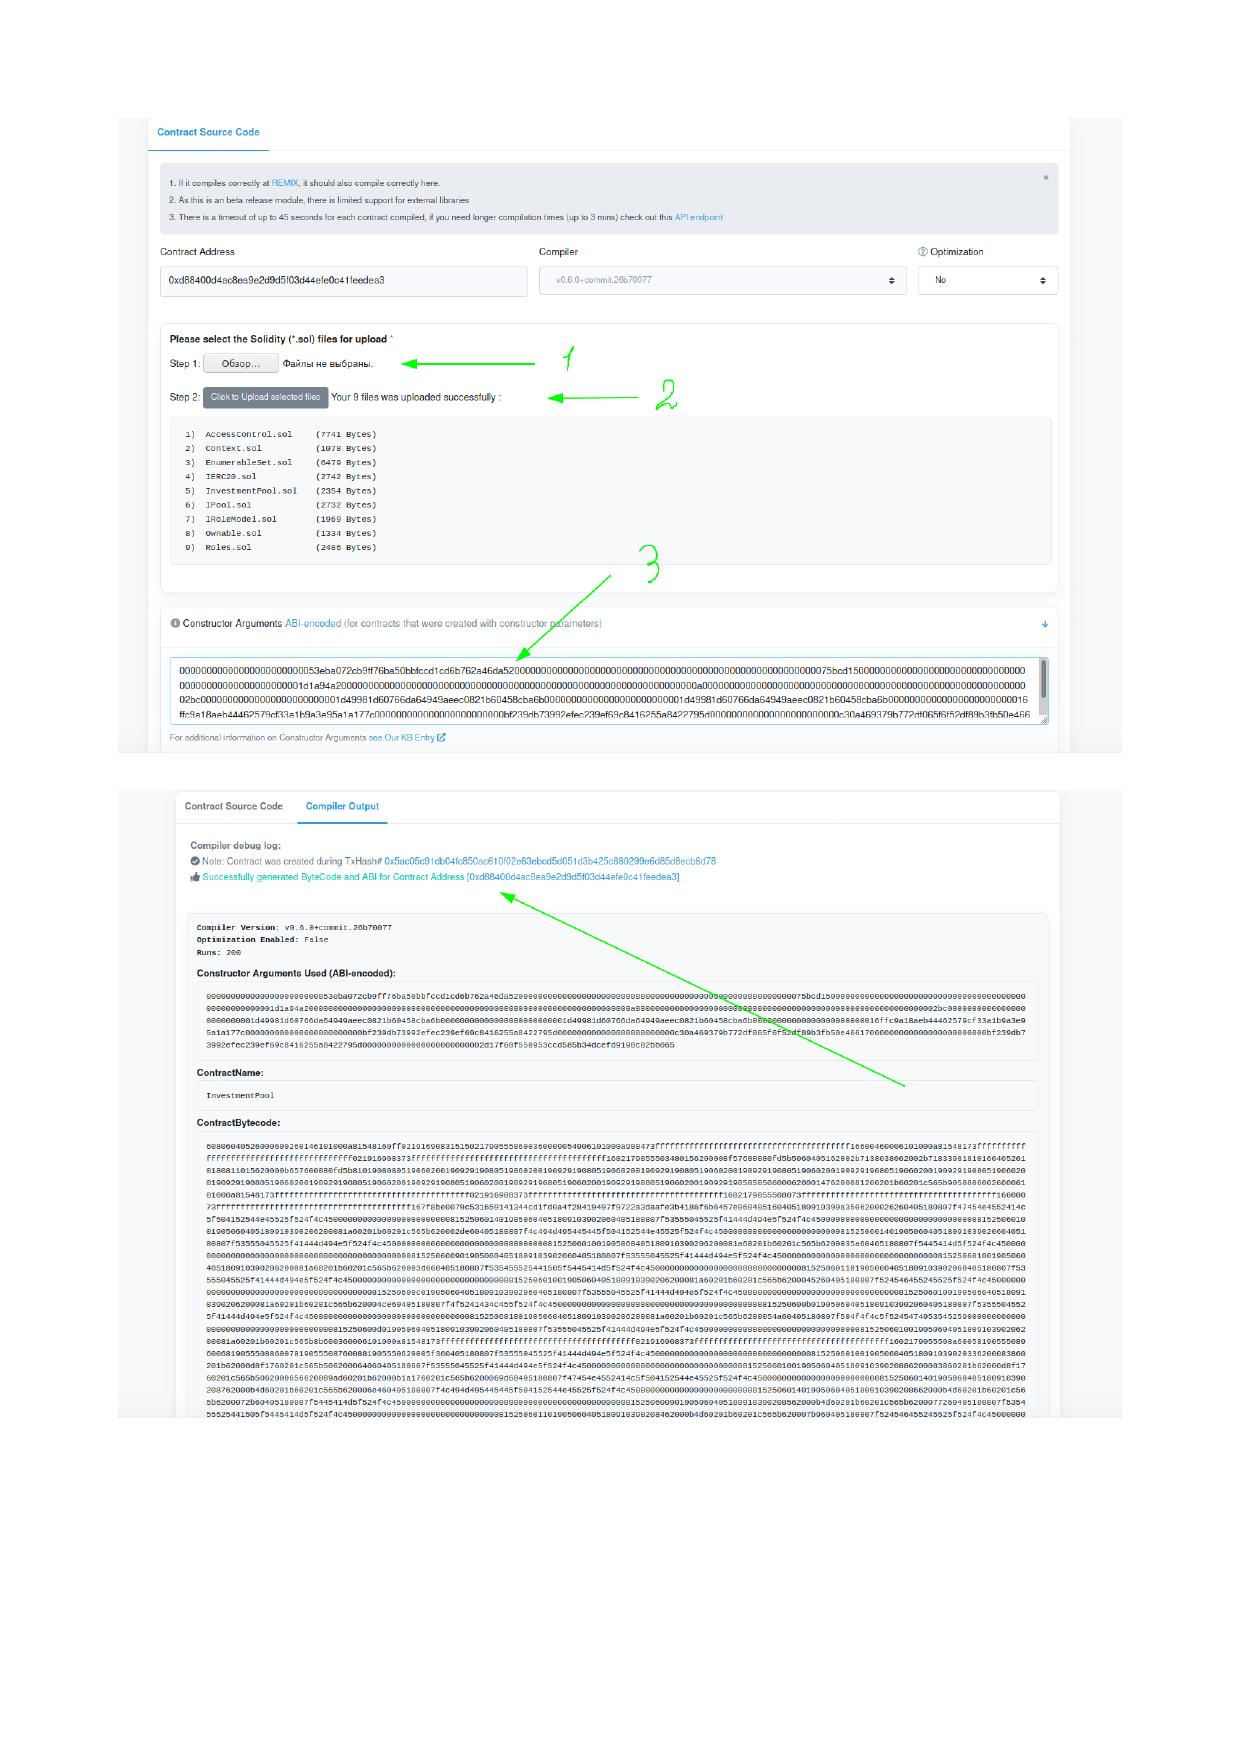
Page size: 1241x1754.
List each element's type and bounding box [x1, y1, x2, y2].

picture [118, 789, 1123, 1423]
picture [118, 118, 1123, 761]
